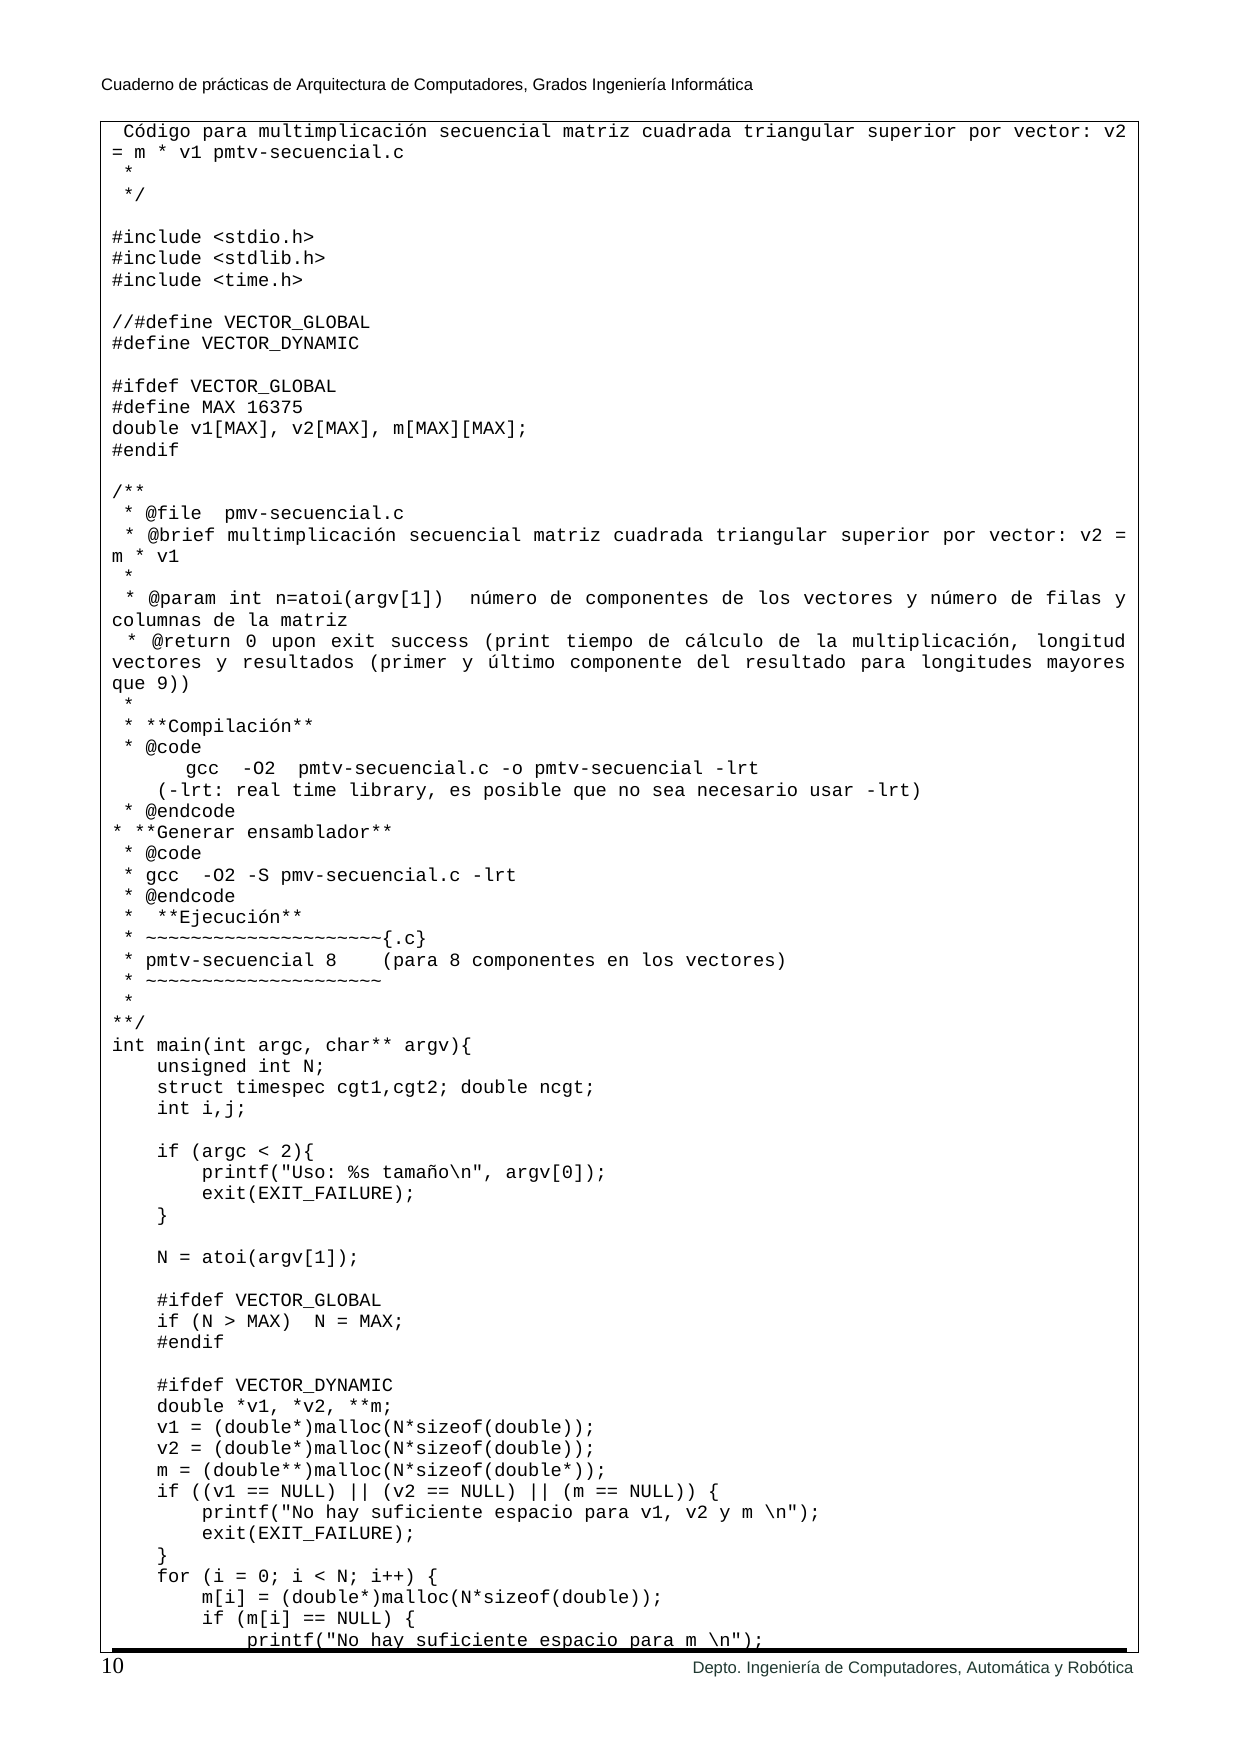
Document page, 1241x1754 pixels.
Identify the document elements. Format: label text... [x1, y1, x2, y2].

table_header Código para multimplicación secuencial matriz cuadrada triangular superior por vector: v2 = m * v1 pmtv-secuencial.c * */ #include <stdio.h> #include <stdlib.h> #include <time.h> //#define VECTOR_GLOBAL #define VECTOR_DYNAMIC #ifdef VECTOR_GLOBAL #define MAX 16375 double v1[MAX], v2[MAX], m[MAX][MAX]; #endif /** * @file pmv-secuencial.c * @brief multimplicación secuencial matriz cuadrada triangular superior por vector: v2 = m * v1 * * @param int n=atoi(argv[1]) número de componentes de los vectores y número de filas y columnas de la matriz * @return 0 upon exit success (print tiempo de cálculo de la multiplicación, longitud vectores y resultados (primer y último componente del resultado para longitudes mayores que 9)) * * **Compilación** * @code gcc -O2 pmtv-secuencial.c -o pmtv-secuencial -lrt (-lrt: real time library, es posible que no sea necesario usar -lrt) * @endcode * **Generar ensamblador** * @code * gcc -O2 -S pmv-secuencial.c -lrt * @endcode * **Ejecución** * ~~~~~~~~~~~~~~~~~~~~~{.c} * pmtv-secuencial 8 (para 8 componentes en los vectores) * ~~~~~~~~~~~~~~~~~~~~~ * **/ int main(int argc, char** argv){ unsigned int N; struct timespec cgt1,cgt2; double ncgt; int i,j; if (argc < 2){ printf("Uso: %s tamaño\n", argv[0]); exit(EXIT_FAILURE); } N = atoi(argv[1]); #ifdef VECTOR_GLOBAL if (N > MAX) N = MAX; #endif #ifdef VECTOR_DYNAMIC double *v1, *v2, **m; v1 = (double*)malloc(N*sizeof(double)); v2 = (double*)malloc(N*sizeof(double)); m = (double**)malloc(N*sizeof(double*)); if ((v1 == NULL) || (v2 == NULL) || (m == NULL)) { printf("No hay suficiente espacio para v1, v2 y m \n"); exit(EXIT_FAILURE); } for (i = 0; i < N; i++) { m[i] = (double*)malloc(N*sizeof(double)); if (m[i] == NULL) { printf("No hay suficiente espacio para m \n"); [101, 122, 1138, 1652]
